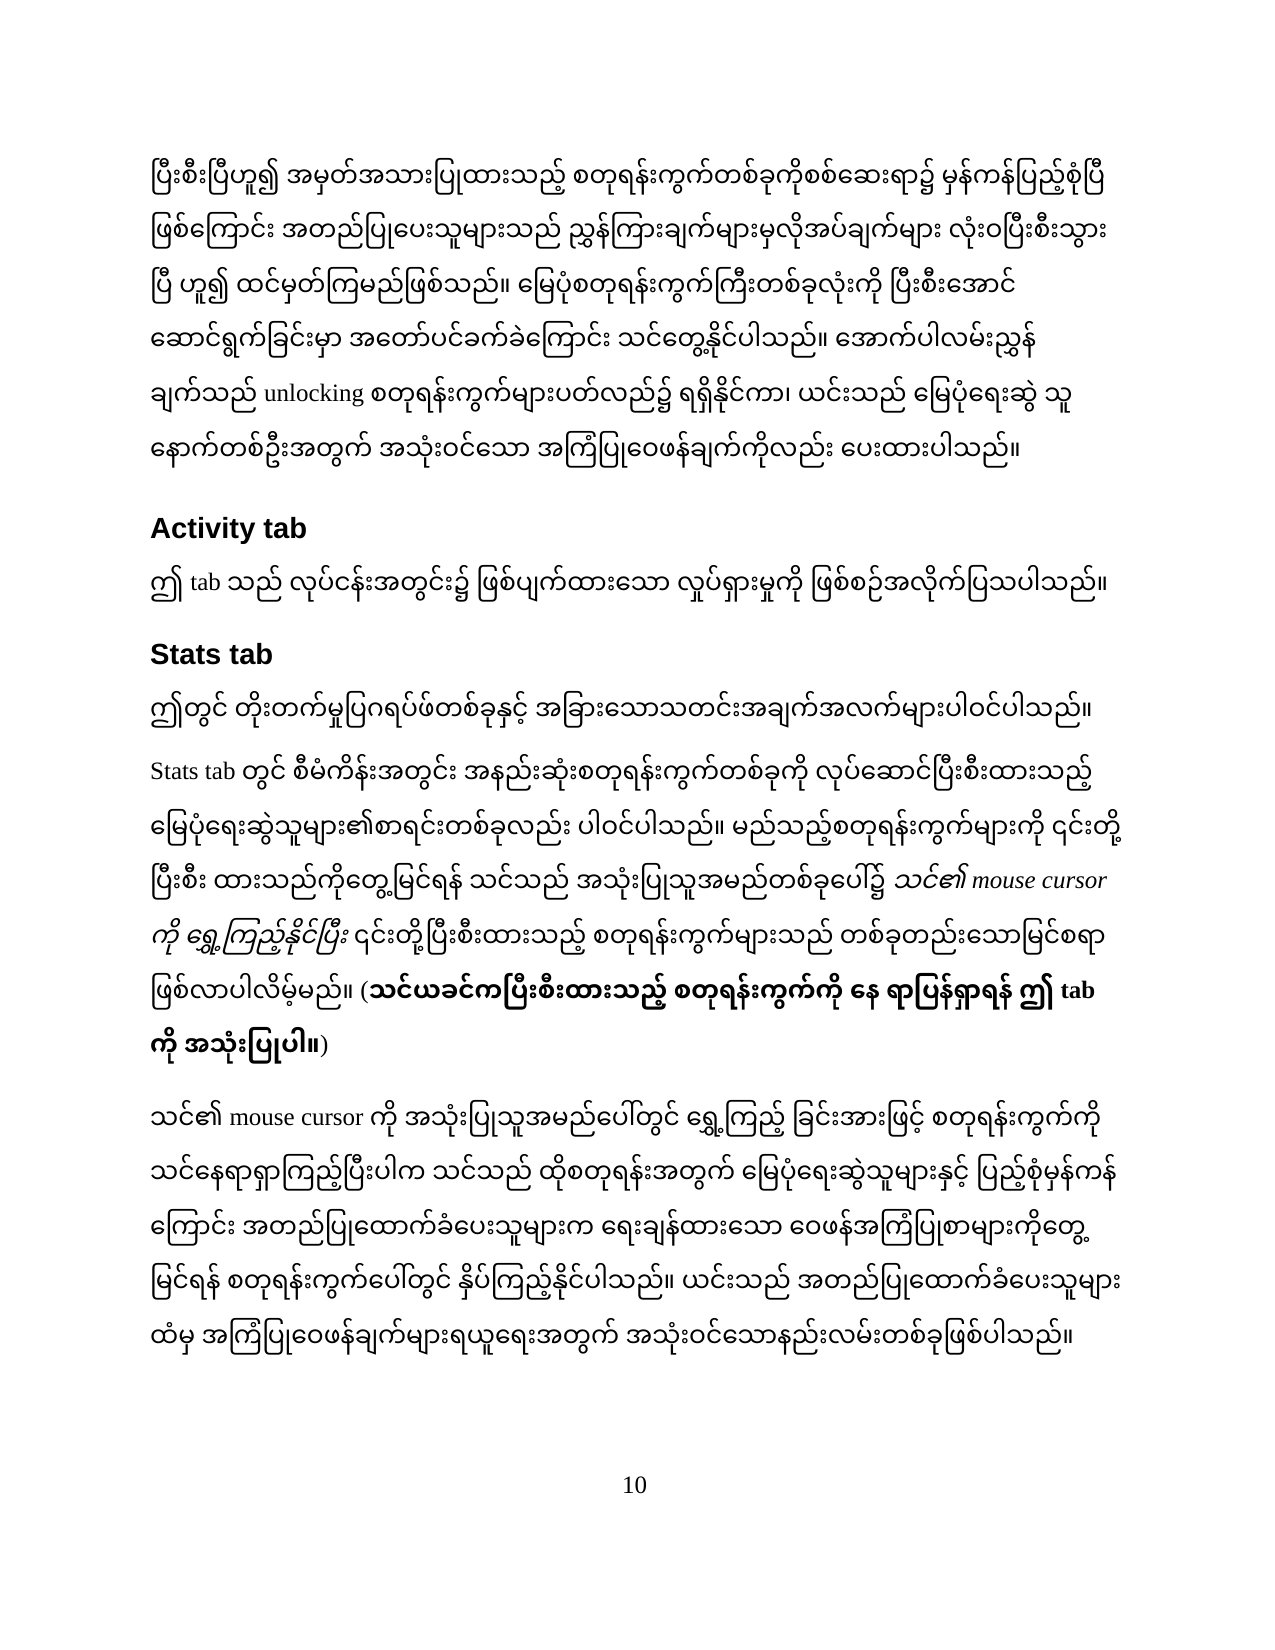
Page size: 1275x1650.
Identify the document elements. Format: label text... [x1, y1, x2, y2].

text ဤ tab သည် လုပ်ငန်းအတွင်း၌ ဖြစ်ပျက်ထားသော လှုပ်ရှားမှုကို ဖြစ်စဉ်အလိုက်ပြသပါသည်။ [150, 557, 1125, 612]
subtitle Activity tab [150, 511, 1125, 545]
text Stats tab တွင် စီမံကိန်းအတွင်း အနည်းဆုံးစတုရန်းကွက်တစ်ခုကို လုပ်ဆောင်ပြီးစီးထားသည့် မြေပုံရေးဆွဲသူများ၏စာရင်းတစ်ခုလည်း ပါဝင်ပါသည်။ မည်သည့်စတုရန်းကွက်များကို ၎င်းတို့ပြီးစီး ထားသည်ကိုတွေ့မြင်ရန် သင်သည် အသုံးပြုသူအမည်တစ်ခုပေါ်၌ သင်၏ mouse cursor ကို ရွှေ့ကြည့်နိုင်ပြီး ၎င်းတို့ပြီးစီးထားသည့် စတုရန်းကွက်များသည် တစ်ခုတည်းသောမြင်စရာဖြစ်လာပါလိမ့်မည်။ (သင်ယခင်ကပြီးစီးထားသည့် စတုရန်းကွက်ကို နေ ရာပြန်ရှာရန် ဤ tab ကို အသုံးပြုပါ။) [150, 747, 1125, 1074]
text ဤတွင် တိုးတက်မှုပြဂရပ်ဖ်တစ်ခုနှင့် အခြားသောသတင်းအချက်အလက်များပါဝင်ပါသည်။ [150, 683, 1125, 738]
text သင်၏ mouse cursor ကို အသုံးပြုသူအမည်ပေါ်တွင် ရွှေ့ကြည့် ခြင်းအားဖြင့် စတုရန်းကွက်ကိုသင်နေရာရှာကြည့်ပြီးပါက သင်သည် ထိုစတုရန်းအတွက် မြေပုံရေးဆွဲသူများနှင့် ပြည့်စုံမှန်ကန်ကြောင်း အတည်ပြုထောက်ခံပေးသူများက ရေးချန်ထားသော ဝေဖန်အကြံပြုစာများကိုတွေ့မြင်ရန် စတုရန်းကွက်ပေါ်တွင် နှိပ်ကြည့်နိုင်ပါသည်။ ယင်းသည် အတည်ပြုထောက်ခံပေးသူများထံမှ အကြံပြုဝေဖန်ချက်များရယူရေးအတွက် အသုံးဝင်သောနည်းလမ်းတစ်ခုဖြစ်ပါသည်။ [150, 1092, 1125, 1365]
subtitle Stats tab [150, 637, 1125, 671]
text ပြီးစီးပြီဟူ၍ အမှတ်အသားပြုထားသည့် စတုရန်းကွက်တစ်ခုကိုစစ်ဆေးရာ၌ မှန်ကန်ပြည့်စုံပြီဖြစ်ကြောင်း အတည်ပြုပေးသူများသည် ညွှန်ကြားချက်များမှလိုအပ်ချက်များ လုံးဝပြီးစီးသွားပြီ ဟူ၍ ထင်မှတ်ကြမည်ဖြစ်သည်။ မြေပုံစတုရန်းကွက်ကြီးတစ်ခုလုံးကို ပြီးစီးအောင်ဆောင်ရွက်ခြင်းမှာ အတော်ပင်ခက်ခဲကြောင်း သင်တွေ့နိုင်ပါသည်။ အောက်ပါလမ်းညွှန်ချက်သည် unlocking စတုရန်းကွက်များပတ်လည်၌ ရရှိနိုင်ကာ၊ ယင်းသည် မြေပုံရေးဆွဲ သူနောက်တစ်ဦးအတွက် အသုံးဝင်သော အကြံပြုဝေဖန်ချက်ကိုလည်း ပေးထားပါသည်။ [150, 150, 1125, 477]
